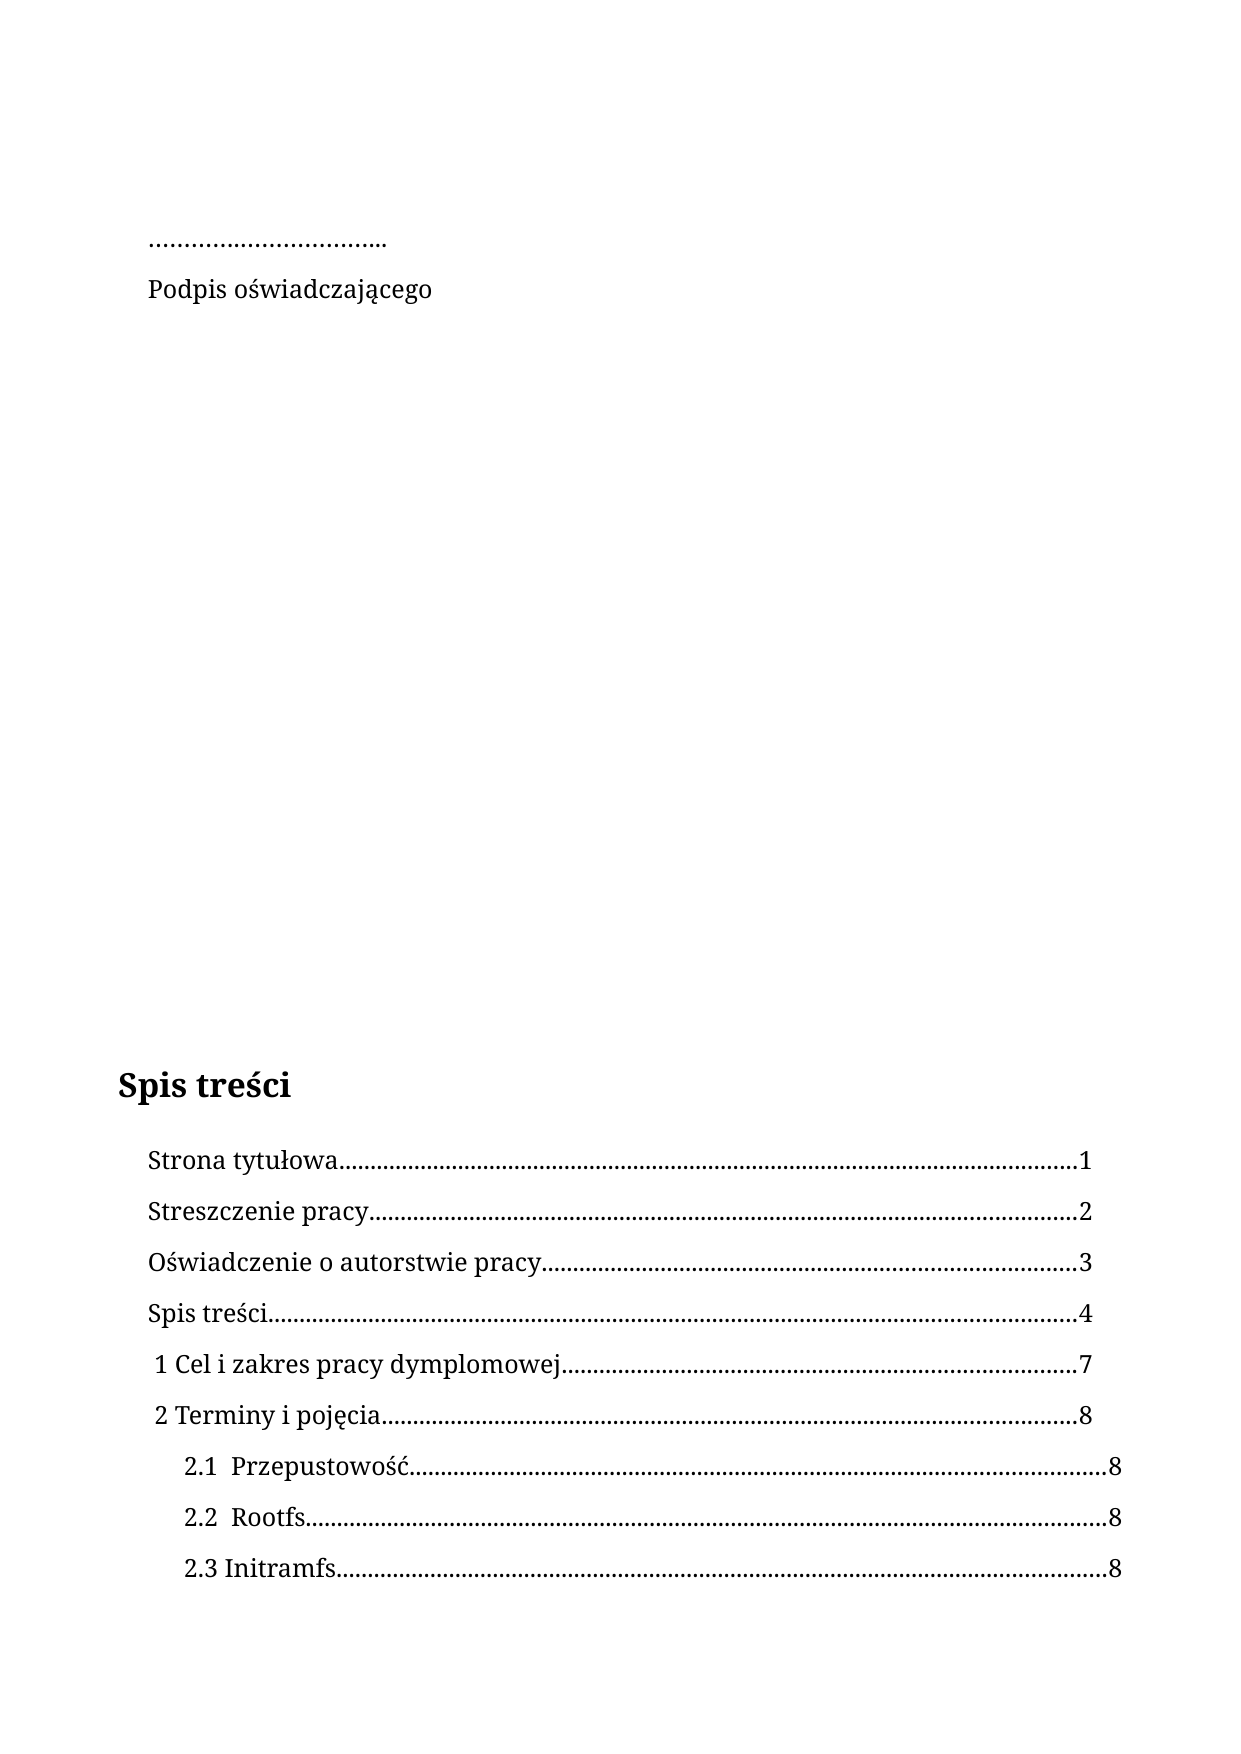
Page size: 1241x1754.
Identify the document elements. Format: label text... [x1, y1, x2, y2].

text Spis treści 4 [118, 1296, 1122, 1330]
text ………….………………... [118, 220, 1122, 254]
text Oświadczenie o autorstwie pracy 3 [118, 1244, 1122, 1279]
text Podpis oświadczającego [118, 271, 1122, 305]
subtitle Spis treści [118, 1062, 1122, 1107]
text 2.1 Przepustowość 8 [177, 1449, 1122, 1483]
text 1 Cel i zakres pracy dymplomowej 7 [118, 1347, 1122, 1381]
text 2.3 Initramfs 8 [177, 1551, 1122, 1585]
text Strona tytułowa 1 [118, 1142, 1122, 1177]
text Streszczenie pracy 2 [118, 1193, 1122, 1228]
text 2 Terminy i pojęcia 8 [118, 1398, 1122, 1432]
text 2.2 Rootfs 8 [177, 1500, 1122, 1534]
